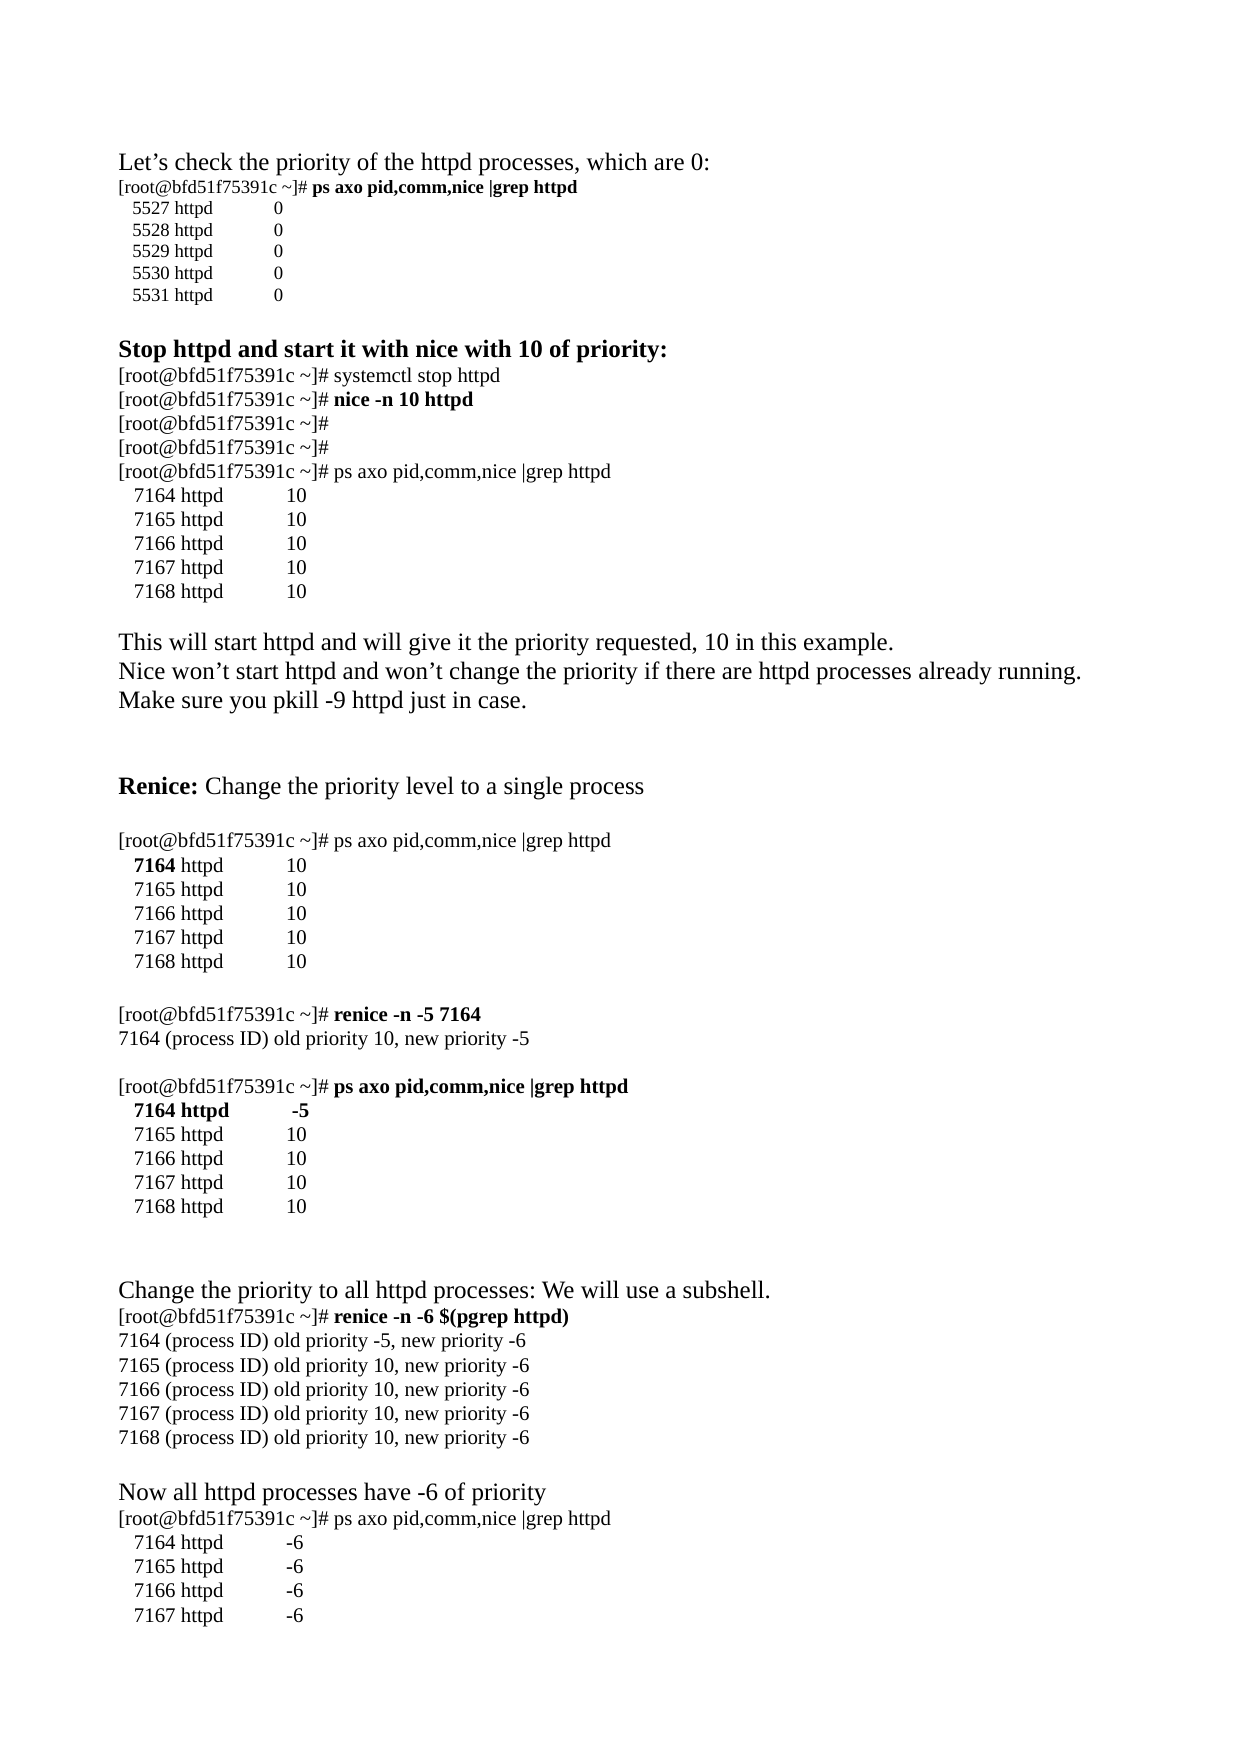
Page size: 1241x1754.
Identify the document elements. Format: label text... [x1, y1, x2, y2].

text [root@bfd51f75391c ~]# nice -n 10 httpd [118, 387, 1122, 411]
text 7167 httpd 10 [118, 1170, 1122, 1194]
text 5527 httpd 0 [118, 197, 1122, 219]
text 5530 httpd 0 [118, 262, 1122, 283]
text [root@bfd51f75391c ~]# renice -n -5 7164 [118, 1002, 1122, 1026]
text 7165 (process ID) old priority 10, new priority -6 [118, 1352, 1122, 1377]
text 5529 httpd 0 [118, 240, 1122, 262]
text 7168 httpd 10 [118, 949, 1122, 973]
text [root@bfd51f75391c ~]# ps axo pid,comm,nice |grep httpd [118, 176, 1122, 197]
text Stop httpd and start it with nice with 10 of priority: [118, 334, 1122, 362]
text 7164 httpd -5 [118, 1098, 1122, 1122]
text [root@bfd51f75391c ~]# systemctl stop httpd [118, 362, 1122, 387]
text 7166 httpd 10 [118, 531, 1122, 555]
text 7168 (process ID) old priority 10, new priority -6 [118, 1425, 1122, 1449]
text [root@bfd51f75391c ~]# ps axo pid,comm,nice |grep httpd [118, 1506, 1122, 1530]
text 7167 httpd -6 [118, 1602, 1122, 1627]
text 7165 httpd 10 [118, 877, 1122, 901]
text [root@bfd51f75391c ~]# ps axo pid,comm,nice |grep httpd [118, 1074, 1122, 1098]
text 7166 httpd 10 [118, 901, 1122, 925]
text 7164 (process ID) old priority -5, new priority -6 [118, 1328, 1122, 1352]
text 7167 (process ID) old priority 10, new priority -6 [118, 1401, 1122, 1425]
text 7167 httpd 10 [118, 555, 1122, 579]
text Change the priority to all httpd processes: We will use a subshell. [118, 1276, 1122, 1304]
text [root@bfd51f75391c ~]# renice -n -6 $(pgrep httpd) [118, 1304, 1122, 1328]
text 7165 httpd 10 [118, 1122, 1122, 1146]
text 7167 httpd 10 [118, 925, 1122, 949]
text 7166 httpd -6 [118, 1578, 1122, 1602]
text [root@bfd51f75391c ~]# ps axo pid,comm,nice |grep httpd [118, 459, 1122, 483]
text 7166 (process ID) old priority 10, new priority -6 [118, 1377, 1122, 1401]
text [root@bfd51f75391c ~]# [118, 411, 1122, 435]
text Nice won’t start httpd and won’t change the priority if there are httpd processes already running. [118, 656, 1122, 685]
text 7165 httpd -6 [118, 1554, 1122, 1578]
text 5531 httpd 0 [118, 283, 1122, 305]
text 7168 httpd 10 [118, 579, 1122, 603]
text 7164 (process ID) old priority 10, new priority -5 [118, 1026, 1122, 1050]
text 7168 httpd 10 [118, 1194, 1122, 1218]
text Let’s check the priority of the httpd processes, which are 0: [118, 147, 1122, 176]
text 7164 httpd -6 [118, 1530, 1122, 1554]
text This will start httpd and will give it the priority requested, 10 in this example. [118, 627, 1122, 656]
text 7164 httpd 10 [118, 483, 1122, 507]
text 7165 httpd 10 [118, 507, 1122, 531]
text [root@bfd51f75391c ~]# [118, 435, 1122, 459]
text 7166 httpd 10 [118, 1146, 1122, 1170]
text 7164 httpd 10 [118, 852, 1122, 877]
text Renice: Change the priority level to a single process [118, 771, 1122, 800]
text [root@bfd51f75391c ~]# ps axo pid,comm,nice |grep httpd [118, 828, 1122, 852]
text 5528 httpd 0 [118, 219, 1122, 240]
text Make sure you pkill -9 httpd just in case. [118, 685, 1122, 713]
text Now all httpd processes have -6 of priority [118, 1477, 1122, 1506]
